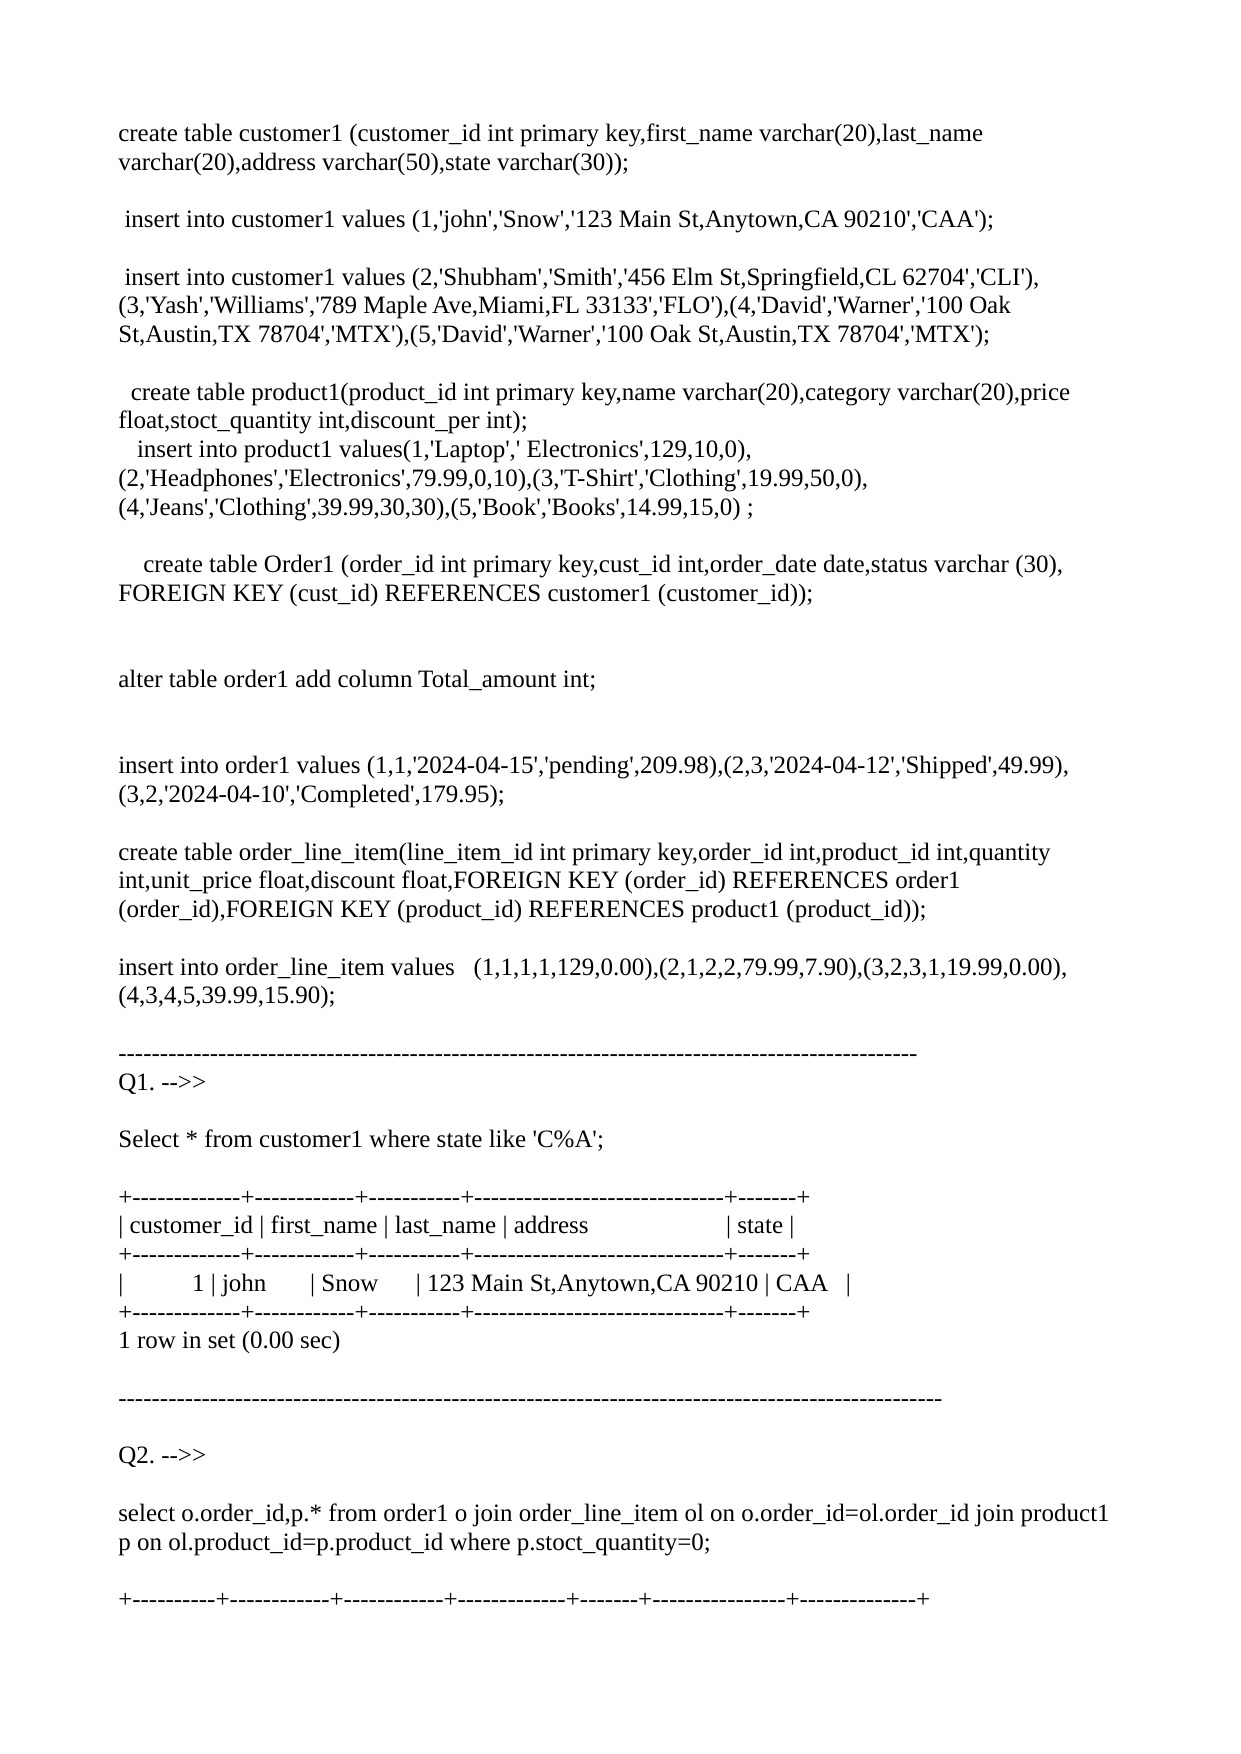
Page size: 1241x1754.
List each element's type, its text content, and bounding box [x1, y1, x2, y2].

text insert into product1 values(1,'Laptop',' Electronics',129,10,0),(2,'Headphones','Electronics',79.99,0,10),(3,'T-Shirt','Clothing',19.99,50,0),(4,'Jeans','Clothing',39.99,30,30),(5,'Book','Books',14.99,15,0) ; [118, 434, 1122, 521]
text ------------------------------------------------------------------------------------------------ [118, 1038, 1122, 1067]
text +----------+------------+------------+-------------+-------+----------------+--------------+ [118, 1584, 1122, 1613]
text insert into customer1 values (2,'Shubham','Smith','456 Elm St,Springfield,CL 62704','CLI'),(3,'Yash','Williams','789 Maple Ave,Miami,FL 33133','FLO'),(4,'David','Warner','100 Oak St,Austin,TX 78704','MTX'),(5,'David','Warner','100 Oak St,Austin,TX 78704','MTX'); [118, 262, 1122, 348]
text alter table order1 add column Total_amount int; [118, 664, 1122, 693]
text Select * from customer1 where state like 'C%A'; [118, 1124, 1122, 1153]
text | 1 | john | Snow | 123 Main St,Anytown,CA 90210 | CAA | [118, 1268, 1122, 1297]
text create table order_line_item(line_item_id int primary key,order_id int,product_id int,quantity int,unit_price float,discount float,FOREIGN KEY (order_id) REFERENCES order1 (order_id),FOREIGN KEY (product_id) REFERENCES product1 (product_id)); [118, 837, 1122, 923]
text +-------------+------------+-----------+------------------------------+-------+ [118, 1239, 1122, 1268]
text +-------------+------------+-----------+------------------------------+-------+ [118, 1182, 1122, 1211]
text Q2. -->> [118, 1441, 1122, 1469]
text select o.order_id,p.* from order1 o join order_line_item ol on o.order_id=ol.order_id join product1 p on ol.product_id=p.product_id where p.stoct_quantity=0; [118, 1498, 1122, 1556]
text +-------------+------------+-----------+------------------------------+-------+ [118, 1297, 1122, 1326]
text Q1. -->> [118, 1067, 1122, 1096]
text create table Order1 (order_id int primary key,cust_id int,order_date date,status varchar (30), FOREIGN KEY (cust_id) REFERENCES customer1 (customer_id)); [118, 549, 1122, 607]
text create table customer1 (customer_id int primary key,first_name varchar(20),last_name varchar(20),address varchar(50),state varchar(30)); [118, 118, 1122, 176]
text --------------------------------------------------------------------------------------------------- [118, 1383, 1122, 1412]
text insert into order_line_item values (1,1,1,1,129,0.00),(2,1,2,2,79.99,7.90),(3,2,3,1,19.99,0.00),(4,3,4,5,39.99,15.90); [118, 952, 1122, 1009]
text create table product1(product_id int primary key,name varchar(20),category varchar(20),price float,stoct_quantity int,discount_per int); [118, 377, 1122, 434]
text | customer_id | first_name | last_name | address | state | [118, 1211, 1122, 1239]
text insert into customer1 values (1,'john','Snow','123 Main St,Anytown,CA 90210','CAA'); [118, 204, 1122, 233]
text 1 row in set (0.00 sec) [118, 1326, 1122, 1354]
text insert into order1 values (1,1,'2024-04-15','pending',209.98),(2,3,'2024-04-12','Shipped',49.99),(3,2,'2024-04-10','Completed',179.95); [118, 751, 1122, 808]
